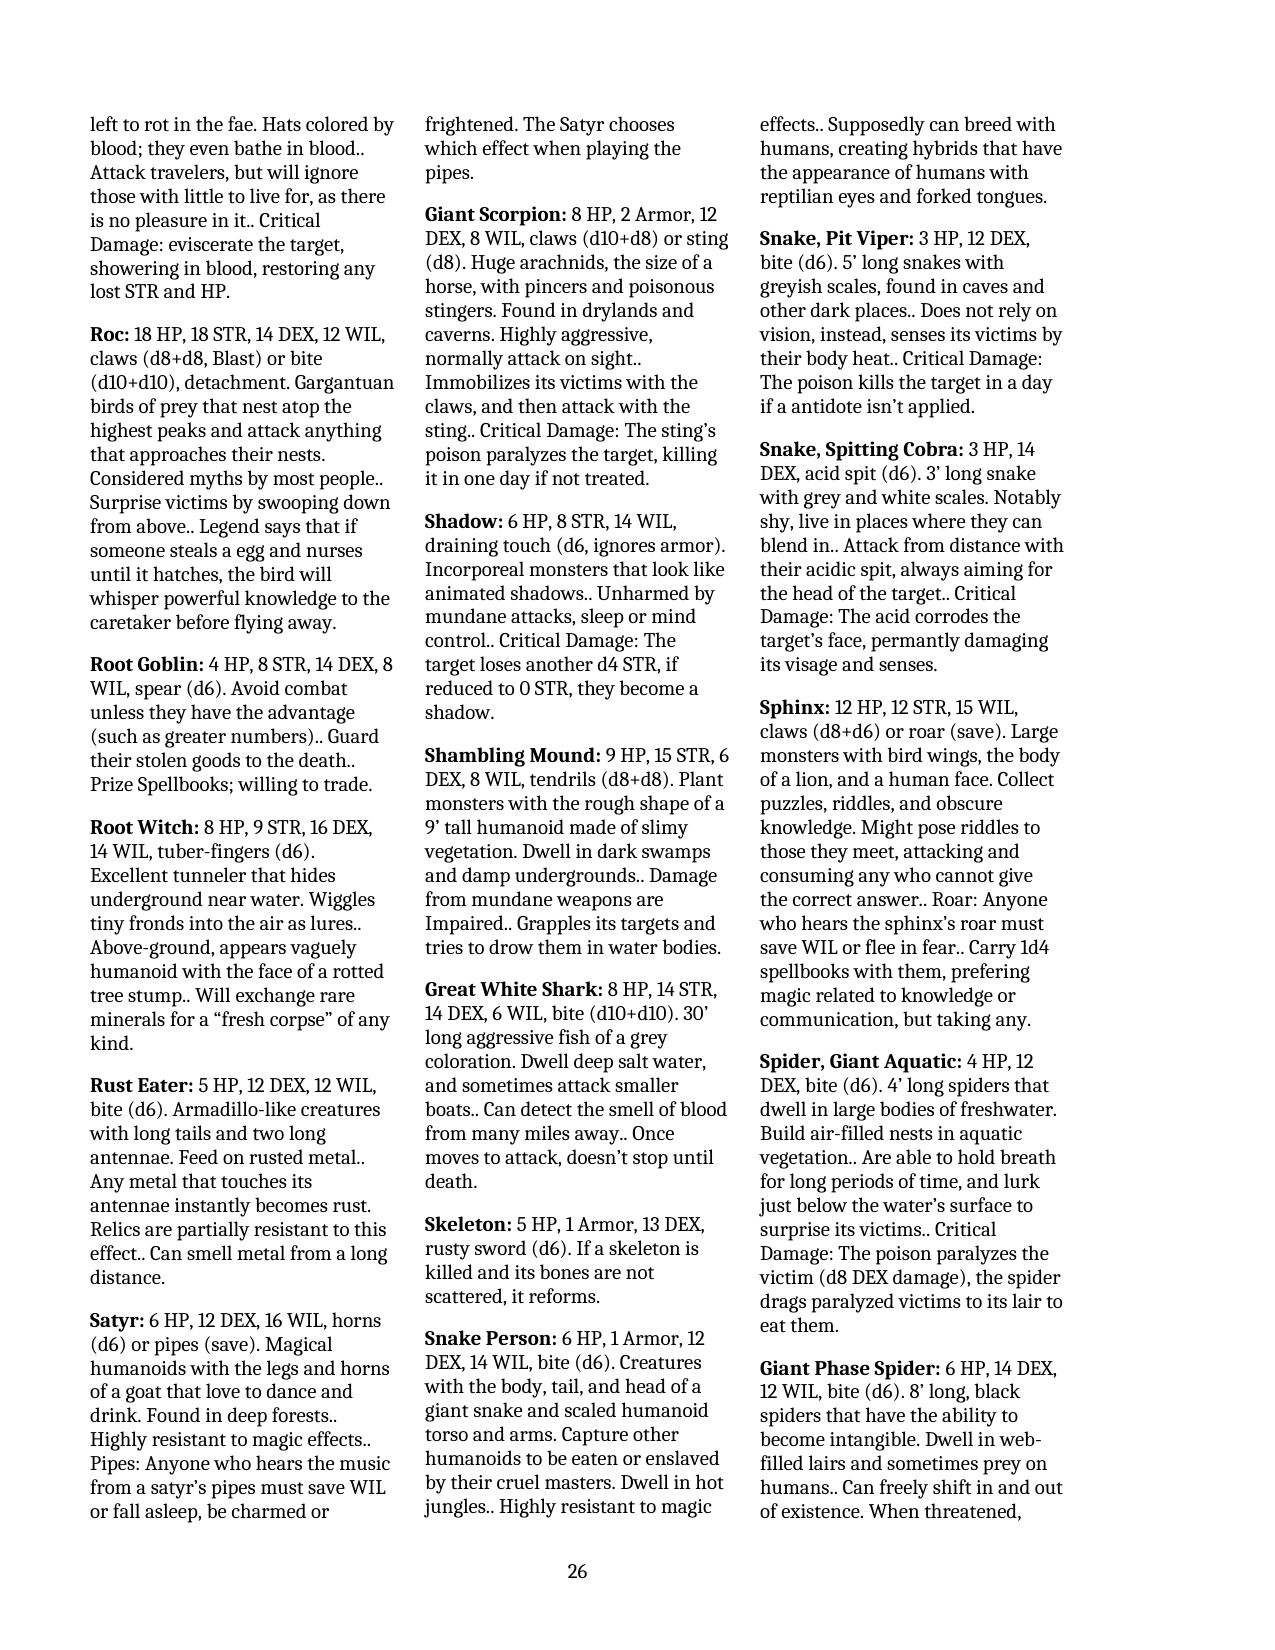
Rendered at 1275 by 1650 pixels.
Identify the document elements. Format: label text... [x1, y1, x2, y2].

text Shadow: 6 HP, 8 STR, 14 WIL, draining touch (d6, ignores armor). Incorporeal monsters that look like animated shadows.. Unharmed by mundane attacks, sleep or mind control.. Critical Damage: The target loses another d4 STR, if reduced to 0 STR, they become a shadow. [425, 509, 730, 725]
text Satyr: 6 HP, 12 DEX, 16 WIL, horns (d6) or pipes (save). Magical humanoids with the legs and horns of a goat that love to dance and drink. Found in deep forests.. Highly resistant to magic effects.. Pipes: Anyone who hears the music from a satyr’s pipes must save WIL or fall asleep, be charmed or [90, 1308, 395, 1524]
text left to rot in the fae. Hats colored by blood; they even bathe in blood.. Attack travelers, but will ignore those with little to live for, as there is no pleasure in it.. Critical Damage: eviscerate the target, showering in blood, restoring any lost STR and HP. [90, 112, 395, 304]
text Skeleton: 5 HP, 1 Armor, 13 DEX, rusty sword (d6). If a skeleton is killed and its bones are not scattered, it reforms. [425, 1212, 730, 1308]
text Giant Scorpion: 8 HP, 2 Armor, 12 DEX, 8 WIL, claws (d10+d8) or sting (d8). Huge arachnids, the size of a horse, with pincers and poisonous stingers. Found in drylands and caverns. Highly aggressive, normally attack on sight.. Immobilizes its victims with the claws, and then attack with the sting.. Critical Damage: The sting’s poison paralyzes the target, killing it in one day if not treated. [425, 203, 730, 491]
text Spider, Giant Aquatic: 4 HP, 12 DEX, bite (d6). 4’ long spiders that dwell in large bodies of freshwater. Build air-filled nests in aquatic vegetation.. Are able to hold breath for long periods of time, and lurk just below the water’s surface to surprise its victims.. Critical Damage: The poison paralyzes the victim (d8 DEX damage), the spider drags paralyzed victims to its lair to eat them. [760, 1050, 1065, 1337]
text Sphinx: 12 HP, 12 STR, 15 WIL, claws (d8+d6) or roar (save). Large monsters with bird wings, the body of a lion, and a human face. Collect puzzles, riddles, and obscure knowledge. Might pose riddles to those they meet, attacking and consuming any who cannot give the correct answer.. Roar: Anyone who hears the sphinx’s roar must save WIL or flee in fear.. Carry 1d4 spellbooks with them, prefering magic related to knowledge or communication, but taking any. [760, 696, 1065, 1031]
text Roc: 18 HP, 18 STR, 14 DEX, 12 WIL, claws (d8+d8, Blast) or bite (d10+d10), detachment. Gargantuan birds of prey that nest atop the highest peaks and attack anything that approaches their nests. Considered myths by most people.. Surprise victims by swooping down from above.. Legend says that if someone steals a egg and nurses until it hatches, the bird will whisper powerful knowledge to the caretaker before flying away. [90, 323, 395, 634]
text Snake Person: 6 HP, 1 Armor, 12 DEX, 14 WIL, bite (d6). Creatures with the body, tail, and head of a giant snake and scaled humanoid torso and arms. Capture other humanoids to be eaten or enslaved by their cruel masters. Dwell in hot jungles.. Highly resistant to magic [425, 1327, 730, 1519]
text Root Goblin: 4 HP, 8 STR, 14 DEX, 8 WIL, spear (d6). Avoid combat unless they have the advantage (such as greater numbers).. Guard their stolen goods to the death.. Prize Spellbooks; willing to trade. [90, 653, 395, 797]
text Root Witch: 8 HP, 9 STR, 16 DEX, 14 WIL, tuber-fingers (d6). Excellent tunneler that hides underground near water. Wiggles tiny fronds into the air as lures.. Above-ground, appears vaguely humanoid with the face of a rotted tree stump.. Will exchange rare minerals for a “fresh corpse” of any kind. [90, 816, 395, 1055]
text Giant Phase Spider: 6 HP, 14 DEX, 12 WIL, bite (d6). 8’ long, black spiders that have the ability to become intangible. Dwell in web-filled lairs and sometimes prey on humans.. Can freely shift in and out of existence. When threatened, [760, 1356, 1065, 1524]
text effects.. Supposedly can breed with humans, creating hybrids that have the appearance of humans with reptilian eyes and forked tongues. [760, 112, 1065, 208]
text Shambling Mound: 9 HP, 15 STR, 6 DEX, 8 WIL, tendrils (d8+d8). Plant monsters with the rough shape of a 9’ tall humanoid made of slimy vegetation. Dwell in dark swamps and damp undergrounds.. Damage from mundane weapons are Impaired.. Grapples its targets and tries to drow them in water bodies. [425, 744, 730, 959]
text Great White Shark: 8 HP, 14 STR, 14 DEX, 6 WIL, bite (d10+d10). 30’ long aggressive fish of a grey coloration. Dwell deep salt water, and sometimes attack smaller boats.. Can detect the smell of blood from many miles away.. Once moves to attack, doesn’t stop until death. [425, 978, 730, 1194]
text Rust Eater: 5 HP, 12 DEX, 12 WIL, bite (d6). Armadillo-like creatures with long tails and two long antennae. Feed on rusted metal.. Any metal that touches its antennae instantly becomes rust. Relics are partially resistant to this effect.. Can smell metal from a long distance. [90, 1074, 395, 1289]
text Snake, Pit Viper: 3 HP, 12 DEX, bite (d6). 5’ long snakes with greyish scales, found in caves and other dark places.. Does not rely on vision, instead, senses its victims by their body heat.. Critical Damage: The poison kills the target in a day if a antidote isn’t applied. [760, 227, 1065, 419]
text frightened. The Satyr chooses which effect when playing the pipes. [425, 112, 730, 184]
text Snake, Spitting Cobra: 3 HP, 14 DEX, acid spit (d6). 3’ long snake with grey and white scales. Notably shy, live in places where they can blend in.. Attack from distance with their acidic spit, always aiming for the head of the target.. Critical Damage: The acid corrodes the target’s face, permantly damaging its visage and senses. [760, 437, 1065, 677]
